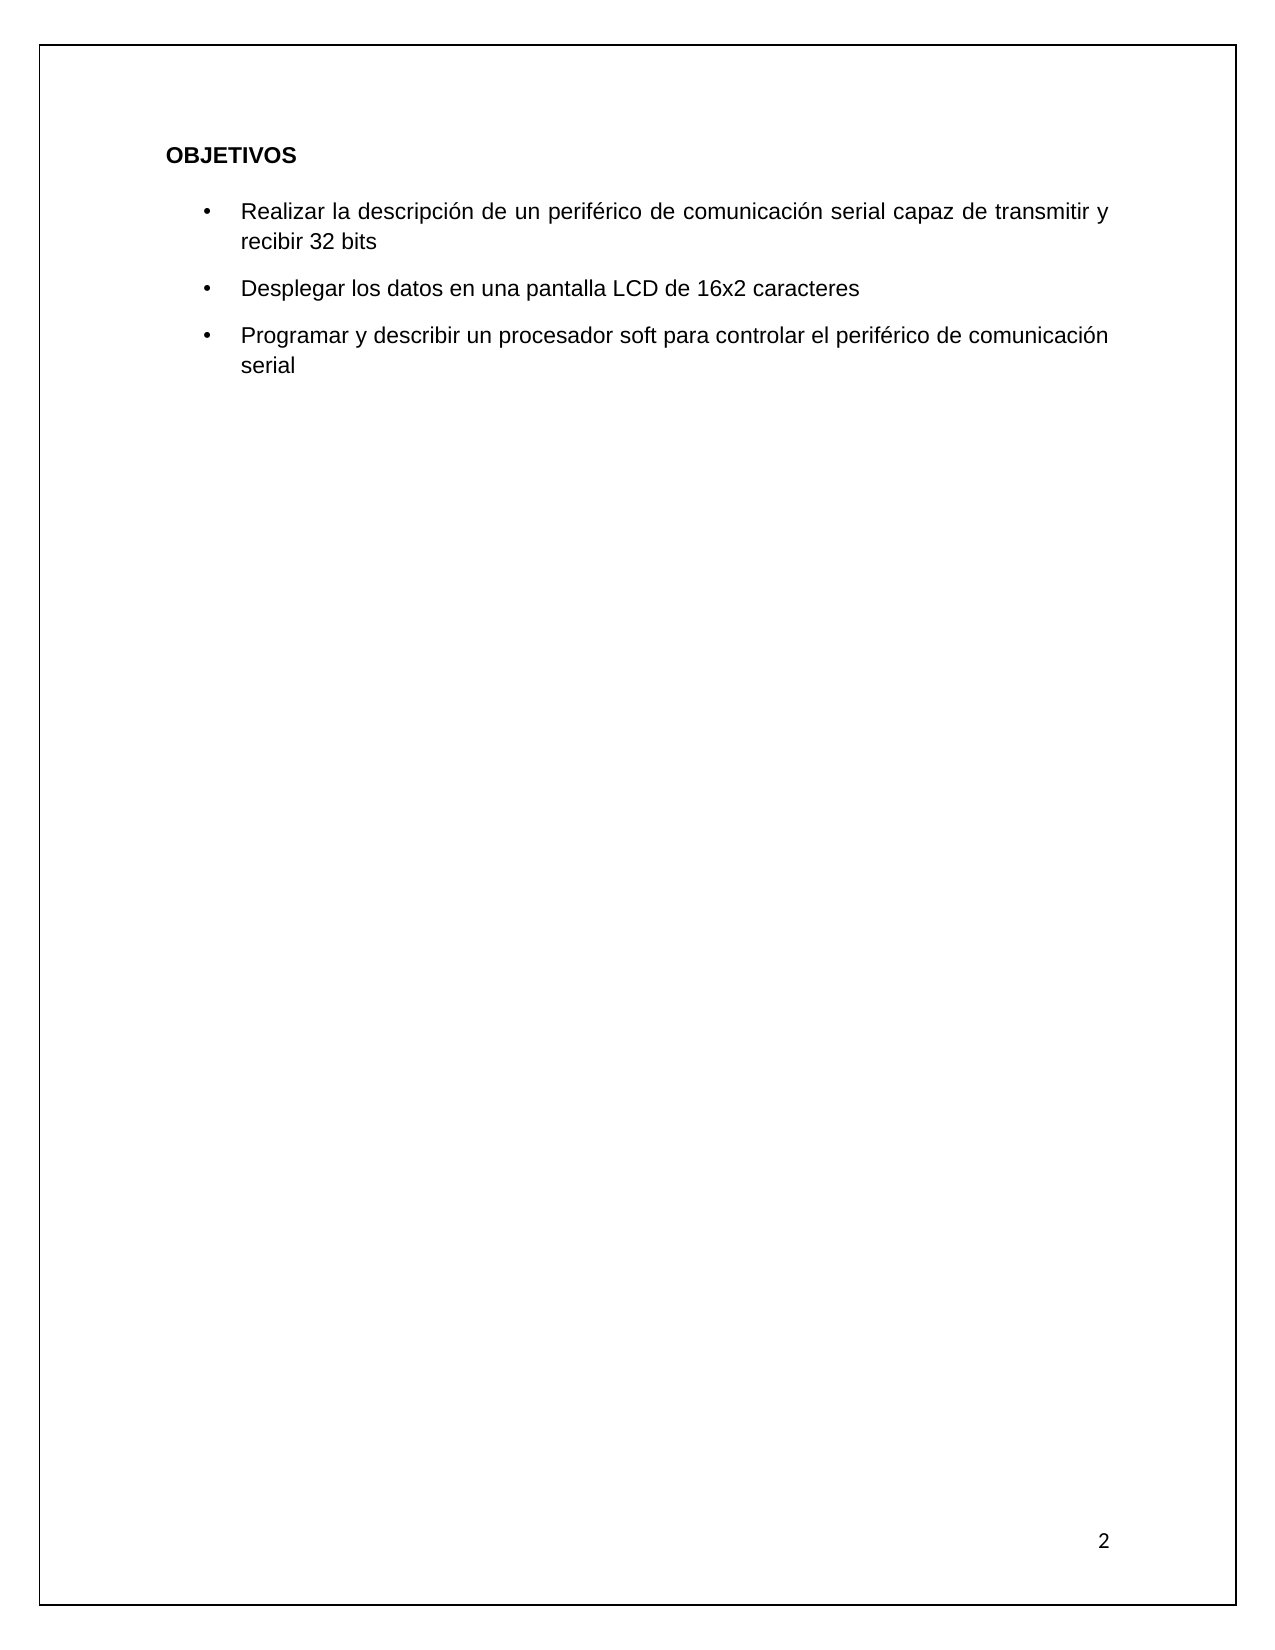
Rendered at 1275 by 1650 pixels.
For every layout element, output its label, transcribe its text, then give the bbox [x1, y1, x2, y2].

list Programar y describir un procesador soft para controlar el periférico de comunicación serial [203, 322, 1109, 378]
list Desplegar los datos en una pantalla LCD de 16x2 caracteres [203, 275, 1109, 301]
text OBJETIVOS [166, 142, 1109, 168]
list Realizar la descripción de un periférico de comunicación serial capaz de transmitir y recibir 32 bits [203, 198, 1109, 254]
